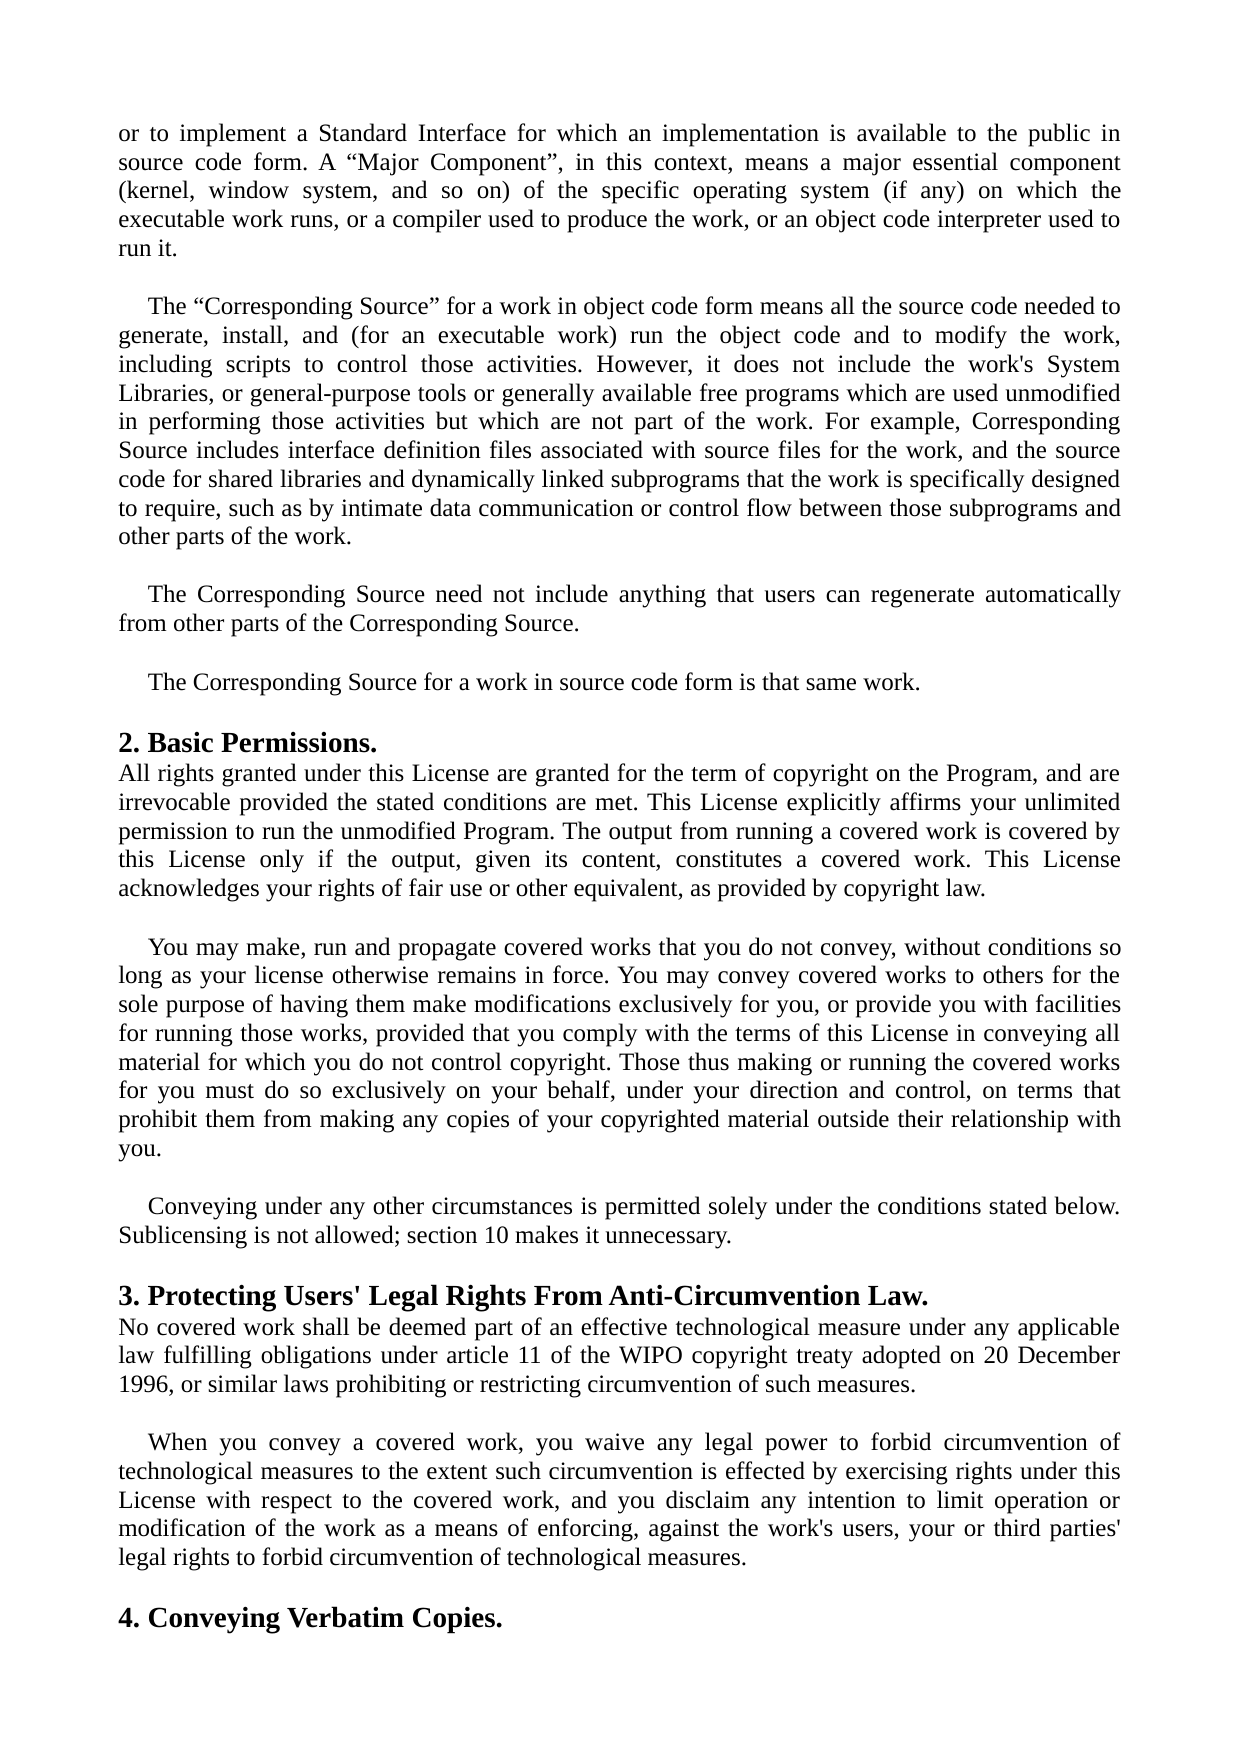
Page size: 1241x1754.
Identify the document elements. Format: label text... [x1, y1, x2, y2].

text The Corresponding Source for a work in source code form is that same work. [118, 667, 1122, 695]
text When you convey a covered work, you waive any legal power to forbid circumvention of technological measures to the extent such circumvention is effected by exercising rights under this License with respect to the covered work, and you disclaim any intention to limit operation or modification of the work as a means of enforcing, against the work's users, your or third parties' legal rights to forbid circumvention of technological measures. [118, 1427, 1122, 1571]
subtitle 3. Protecting Users' Legal Rights From Anti-Circumvention Law. [118, 1278, 1122, 1312]
text The “Corresponding Source” for a work in object code form means all the source code needed to generate, install, and (for an executable work) run the object code and to modify the work, including scripts to control those activities. However, it does not include the work's System Libraries, or general-purpose tools or generally available free programs which are used unmodified in performing those activities but which are not part of the work. For example, Corresponding Source includes interface definition files associated with source files for the work, and the source code for shared libraries and dynamically linked subprograms that the work is specifically designed to require, such as by intimate data communication or control flow between those subprograms and other parts of the work. [118, 291, 1122, 550]
subtitle 2. Basic Permissions. [118, 725, 1122, 758]
subtitle 4. Conveying Verbatim Copies. [118, 1601, 1122, 1634]
text No covered work shall be deemed part of an effective technological measure under any applicable law fulfilling obligations under article 11 of the WIPO copyright treaty adopted on 20 December 1996, or similar laws prohibiting or restricting circumvention of such measures. [118, 1312, 1122, 1398]
text You may make, run and propagate covered works that you do not convey, without conditions so long as your license otherwise remains in force. You may convey covered works to others for the sole purpose of having them make modifications exclusively for you, or provide you with facilities for running those works, provided that you comply with the terms of this License in conveying all material for which you do not control copyright. Those thus making or running the covered works for you must do so exclusively on your behalf, under your direction and control, on terms that prohibit them from making any copies of your copyrighted material outside their relationship with you. [118, 932, 1122, 1162]
text or to implement a Standard Interface for which an implementation is available to the public in source code form. A “Major Component”, in this context, means a major essential component (kernel, window system, and so on) of the specific operating system (if any) on which the executable work runs, or a compiler used to produce the work, or an object code interpreter used to run it. [118, 118, 1122, 262]
text All rights granted under this License are granted for the term of copyright on the Program, and are irrevocable provided the stated conditions are met. This License explicitly affirms your unlimited permission to run the unmodified Program. The output from running a covered work is covered by this License only if the output, given its content, constitutes a covered work. This License acknowledges your rights of fair use or other equivalent, as provided by copyright law. [118, 758, 1122, 902]
text Conveying under any other circumstances is permitted solely under the conditions stated below. Sublicensing is not allowed; section 10 makes it unnecessary. [118, 1191, 1122, 1248]
text The Corresponding Source need not include anything that users can regenerate automatically from other parts of the Corresponding Source. [118, 579, 1122, 637]
